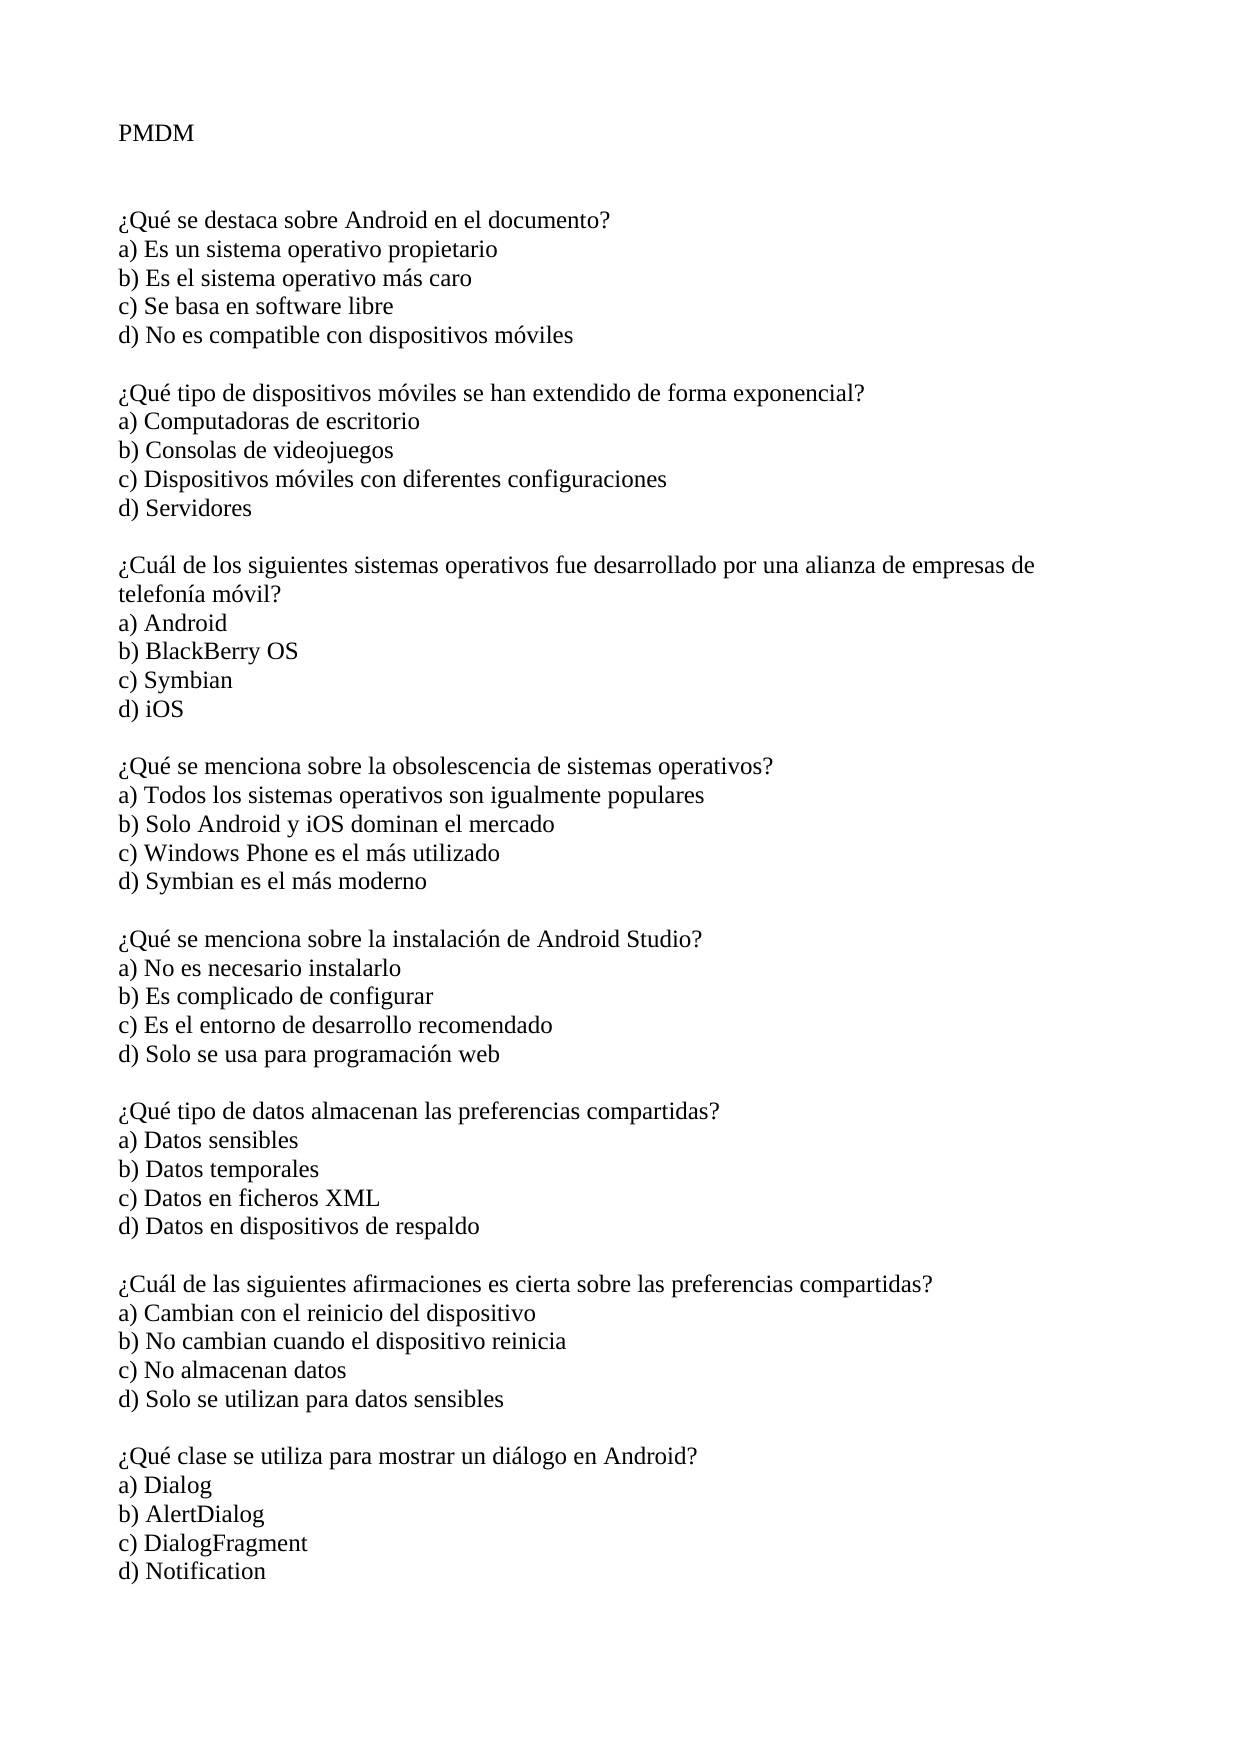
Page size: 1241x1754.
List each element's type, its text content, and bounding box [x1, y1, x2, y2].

text b) Es complicado de configurar [118, 981, 1122, 1010]
text a) Datos sensibles [118, 1125, 1122, 1154]
text c) Es el entorno de desarrollo recomendado [118, 1010, 1122, 1039]
text c) No almacenan datos [118, 1355, 1122, 1384]
text b) Consolas de videojuegos [118, 435, 1122, 464]
text d) Solo se utilizan para datos sensibles [118, 1384, 1122, 1413]
text a) Todos los sistemas operativos son igualmente populares [118, 780, 1122, 809]
text ¿Qué tipo de datos almacenan las preferencias compartidas? [118, 1096, 1122, 1125]
text a) Cambian con el reinicio del dispositivo [118, 1298, 1122, 1326]
text a) Dialog [118, 1470, 1122, 1499]
text b) Solo Android y iOS dominan el mercado [118, 809, 1122, 838]
text b) BlackBerry OS [118, 636, 1122, 665]
text ¿Cuál de los siguientes sistemas operativos fue desarrollado por una alianza de empresas de telefonía móvil? [118, 550, 1122, 608]
text a) Android [118, 608, 1122, 636]
text ¿Qué tipo de dispositivos móviles se han extendido de forma exponencial? [118, 378, 1122, 406]
text d) iOS [118, 694, 1122, 723]
text b) Datos temporales [118, 1154, 1122, 1183]
text d) No es compatible con dispositivos móviles [118, 320, 1122, 349]
text ¿Qué se menciona sobre la instalación de Android Studio? [118, 924, 1122, 953]
text a) No es necesario instalarlo [118, 953, 1122, 981]
text c) Windows Phone es el más utilizado [118, 838, 1122, 866]
text b) Es el sistema operativo más caro [118, 263, 1122, 291]
text a) Computadoras de escritorio [118, 406, 1122, 435]
text d) Solo se usa para programación web [118, 1039, 1122, 1068]
text c) DialogFragment [118, 1528, 1122, 1556]
text d) Servidores [118, 493, 1122, 521]
text a) Es un sistema operativo propietario [118, 234, 1122, 263]
text d) Notification [118, 1556, 1122, 1585]
text c) Symbian [118, 665, 1122, 694]
text d) Datos en dispositivos de respaldo [118, 1211, 1122, 1240]
text ¿Cuál de las siguientes afirmaciones es cierta sobre las preferencias compartidas? [118, 1269, 1122, 1298]
text b) No cambian cuando el dispositivo reinicia [118, 1326, 1122, 1355]
text d) Symbian es el más moderno [118, 866, 1122, 895]
text b) AlertDialog [118, 1499, 1122, 1528]
text c) Se basa en software libre [118, 291, 1122, 320]
text c) Dispositivos móviles con diferentes configuraciones [118, 464, 1122, 493]
text ¿Qué se menciona sobre la obsolescencia de sistemas operativos? [118, 751, 1122, 780]
text ¿Qué clase se utiliza para mostrar un diálogo en Android? [118, 1441, 1122, 1470]
text c) Datos en ficheros XML [118, 1183, 1122, 1211]
text ¿Qué se destaca sobre Android en el documento? [118, 205, 1122, 234]
